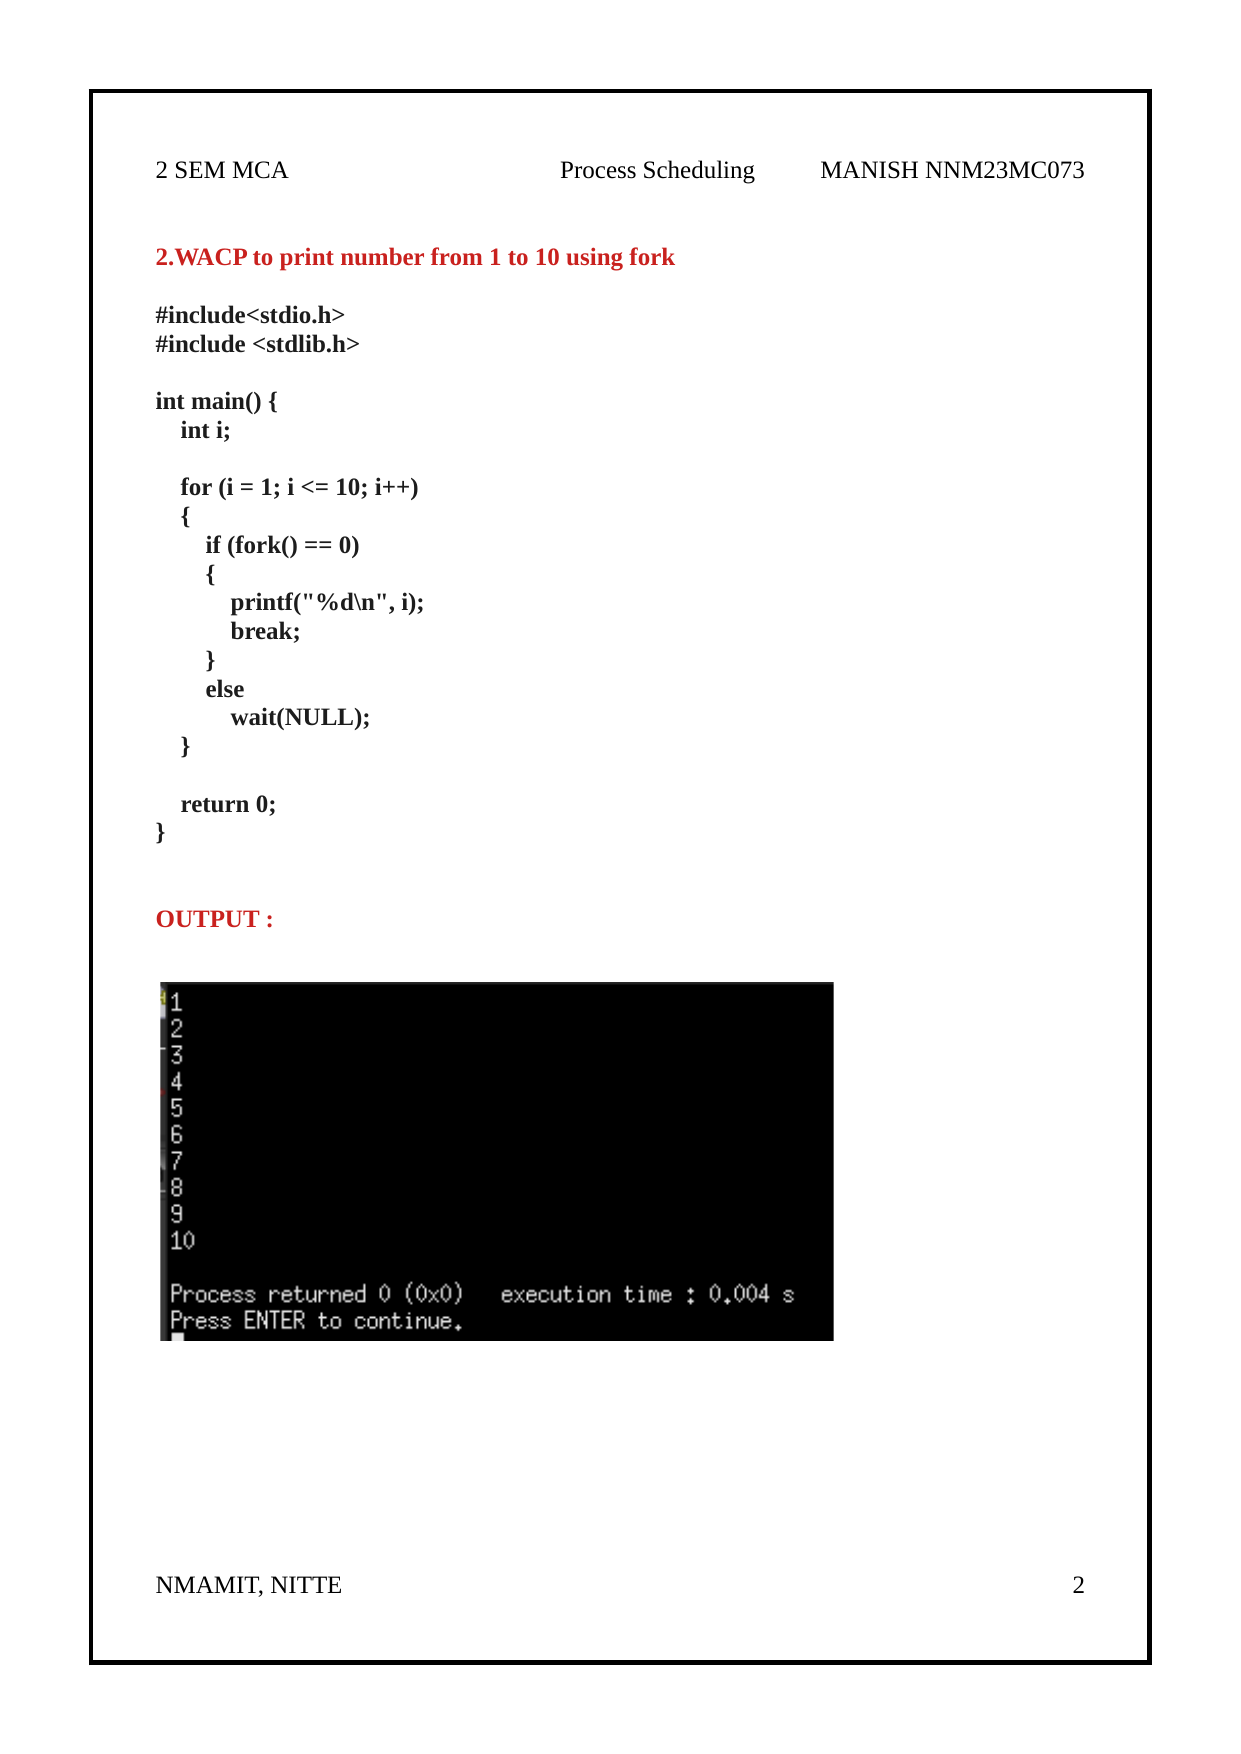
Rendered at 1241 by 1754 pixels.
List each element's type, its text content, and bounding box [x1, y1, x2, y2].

text 2.WACP to print number from 1 to 10 using fork [155, 242, 1085, 271]
text #include <stdlib.h> [155, 329, 1085, 357]
text #include<stdio.h> [155, 300, 1085, 329]
text } [155, 731, 1085, 760]
text } [155, 645, 1085, 674]
text break; [155, 616, 1085, 645]
text else [155, 674, 1085, 702]
text for (i = 1; i <= 10; i++) [155, 472, 1085, 501]
text int main() { [155, 386, 1085, 415]
text { [155, 559, 1085, 587]
picture [160, 982, 250, 1153]
text printf("%d\n", i); [155, 587, 1085, 616]
text { [155, 501, 1085, 530]
text if (fork() == 0) [155, 530, 1085, 559]
text int i; [155, 415, 1085, 444]
text } [155, 817, 1085, 846]
text return 0; [155, 789, 1085, 817]
text OUTPUT : [155, 904, 1085, 932]
text wait(NULL); [155, 702, 1085, 731]
